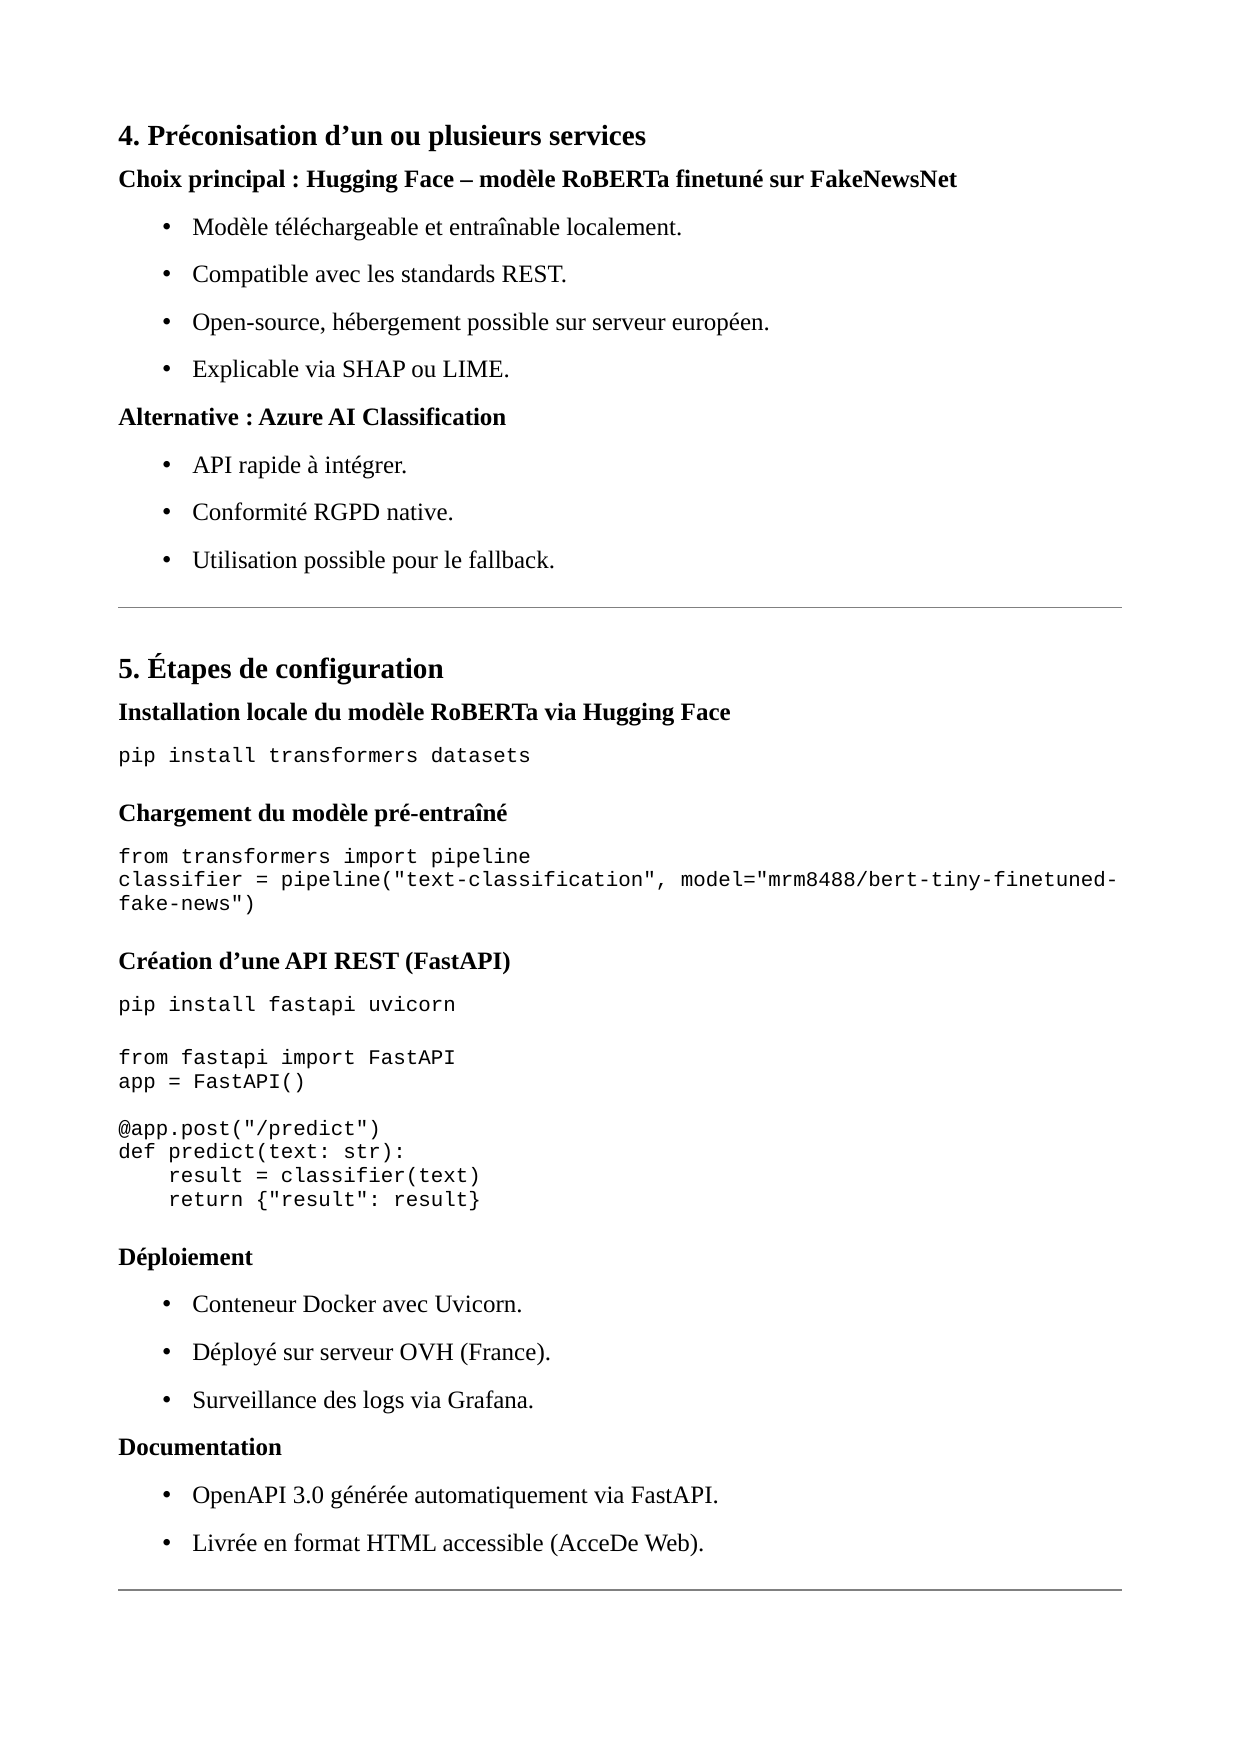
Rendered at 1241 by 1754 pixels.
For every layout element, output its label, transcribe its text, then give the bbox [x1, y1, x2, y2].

list Conteneur Docker avec Uvicorn. [162, 1289, 1122, 1318]
text def predict(text: str): [118, 1142, 1122, 1165]
list Modèle téléchargeable et entraînable localement. [162, 212, 1122, 241]
text Chargement du modèle pré-entraîné [118, 798, 1122, 827]
list Déployé sur serveur OVH (France). [162, 1337, 1122, 1366]
text from transformers import pipeline [118, 846, 1122, 869]
text app = FastAPI() [118, 1071, 1122, 1094]
text Alternative : Azure AI Classification [118, 402, 1122, 431]
text Création d’une API REST (FastAPI) [118, 946, 1122, 975]
text @app.post("/predict") [118, 1118, 1122, 1142]
text return {"result": result} [118, 1189, 1122, 1212]
list Explicable via SHAP ou LIME. [162, 354, 1122, 383]
text Déploiement [118, 1242, 1122, 1271]
text classifier = pipeline("text-classification", model="mrm8488/bert-tiny-finetuned-fake-news") [118, 869, 1122, 917]
subtitle 5. Étapes de configuration [118, 651, 1122, 685]
list Livrée en format HTML accessible (AcceDe Web). [162, 1528, 1122, 1556]
text result = classifier(text) [118, 1165, 1122, 1189]
list Conformité RGPD native. [162, 497, 1122, 526]
list API rapide à intégrer. [162, 450, 1122, 478]
list Utilisation possible pour le fallback. [162, 545, 1122, 574]
text from fastapi import FastAPI [118, 1047, 1122, 1071]
text Installation locale du modèle RoBERTa via Hugging Face [118, 697, 1122, 726]
subtitle 4. Préconisation d’un ou plusieurs services [118, 118, 1122, 152]
text pip install transformers datasets [118, 745, 1122, 769]
text Choix principal : Hugging Face – modèle RoBERTa finetuné sur FakeNewsNet [118, 164, 1122, 193]
list Compatible avec les standards REST. [162, 259, 1122, 288]
list Surveillance des logs via Grafana. [162, 1385, 1122, 1413]
list OpenAPI 3.0 générée automatiquement via FastAPI. [162, 1480, 1122, 1509]
text pip install fastapi uvicorn [118, 994, 1122, 1017]
text Documentation [118, 1432, 1122, 1461]
list Open-source, hébergement possible sur serveur européen. [162, 307, 1122, 336]
